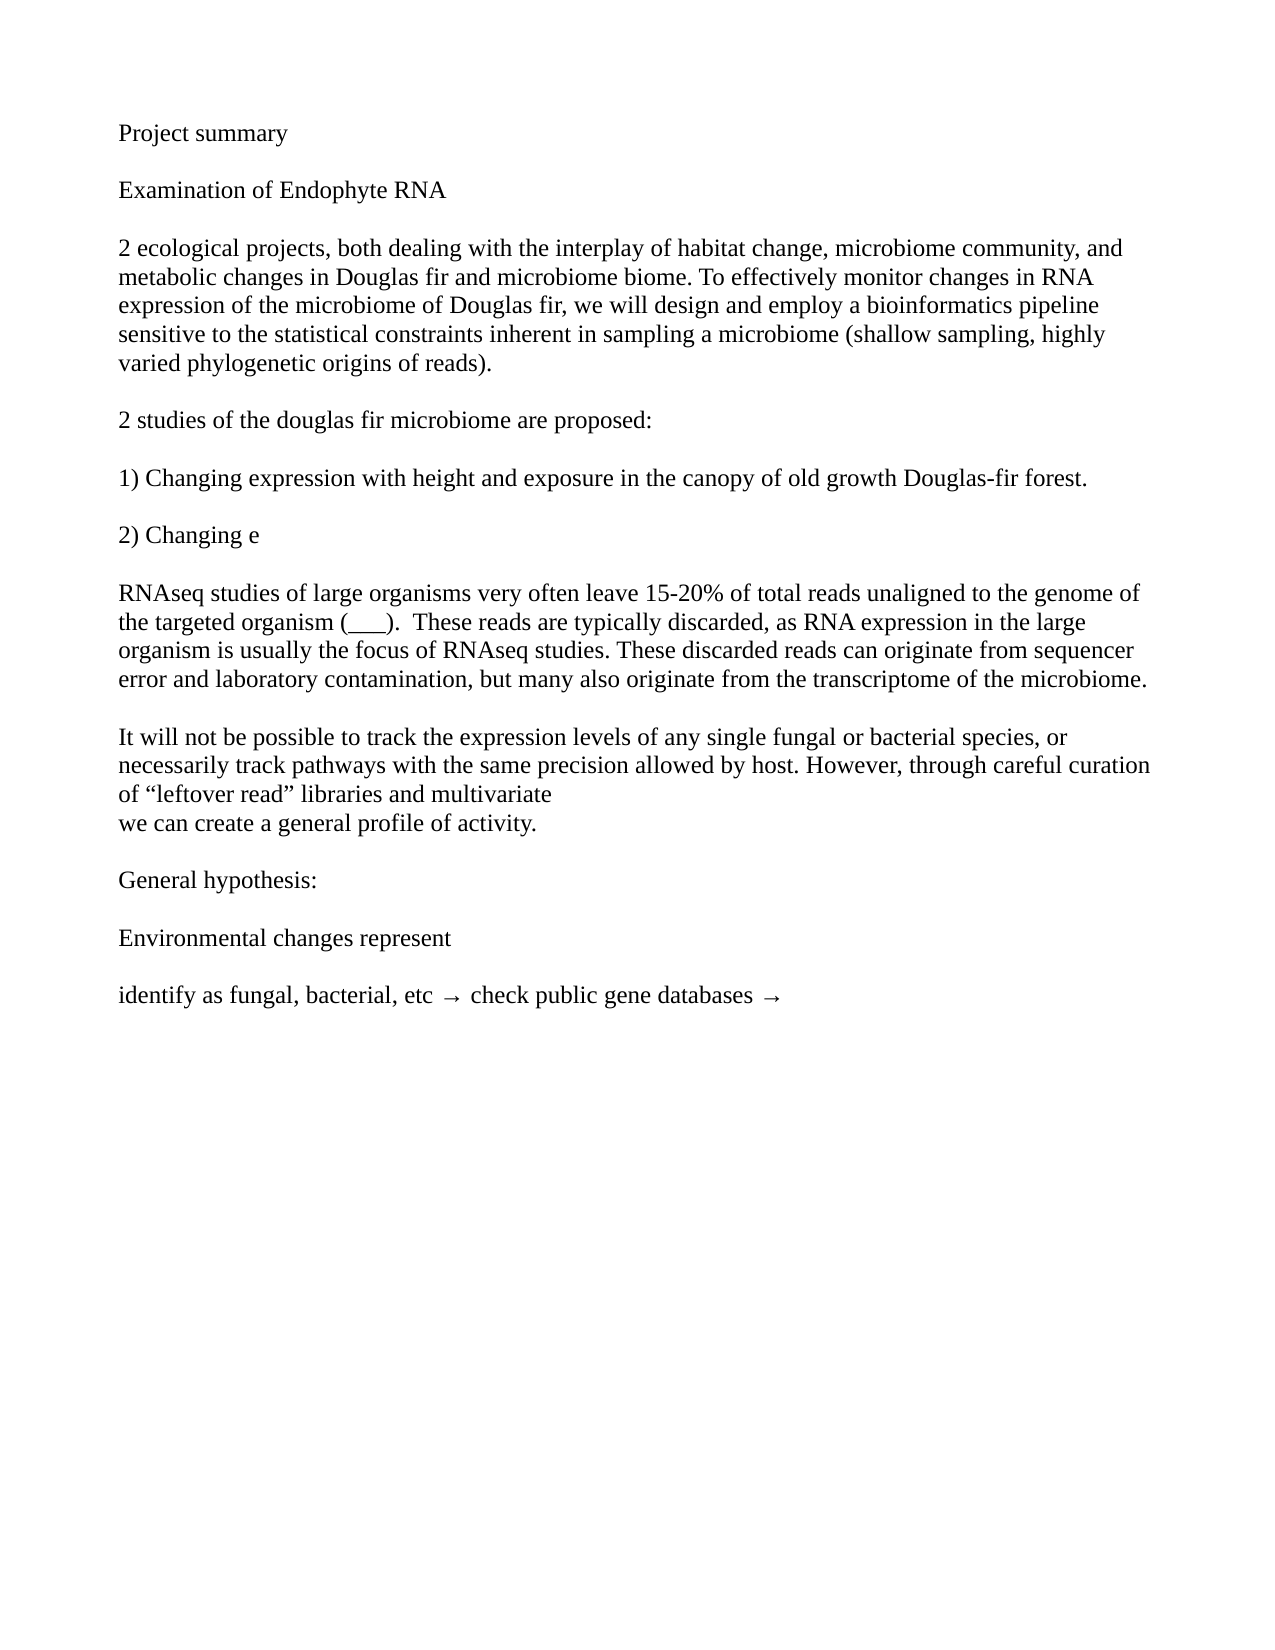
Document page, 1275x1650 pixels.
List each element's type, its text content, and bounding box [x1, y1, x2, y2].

text 2) Changing e [118, 521, 1157, 549]
text we can create a general profile of activity. [118, 808, 1157, 837]
text 2 studies of the douglas fir microbiome are proposed: [118, 406, 1157, 434]
text General hypothesis: [118, 866, 1157, 894]
text identify as fungal, bacterial, etc → check public gene databases → [118, 981, 1157, 1009]
text 2 ecological projects, both dealing with the interplay of habitat change, microbiome community, and metabolic changes in Douglas fir and microbiome biome. To effectively monitor changes in RNA expression of the microbiome of Douglas fir, we will design and employ a bioinformatics pipeline sensitive to the statistical constraints inherent in sampling a microbiome (shallow sampling, highly varied phylogenetic origins of reads). [118, 233, 1157, 377]
text It will not be possible to track the expression levels of any single fungal or bacterial species, or necessarily track pathways with the same precision allowed by host. However, through careful curation of “leftover read” libraries and multivariate [118, 722, 1157, 808]
text 1) Changing expression with height and exposure in the canopy of old growth Douglas-fir forest. [118, 463, 1157, 492]
text Environmental changes represent [118, 923, 1157, 952]
text RNAseq studies of large organisms very often leave 15-20% of total reads unaligned to the genome of the targeted organism (___). These reads are typically discarded, as RNA expression in the large organism is usually the focus of RNAseq studies. These discarded reads can originate from sequencer error and laboratory contamination, but many also originate from the transcriptome of the microbiome. [118, 578, 1157, 693]
text Project summary [118, 118, 1157, 147]
text Examination of Endophyte RNA [118, 176, 1157, 204]
